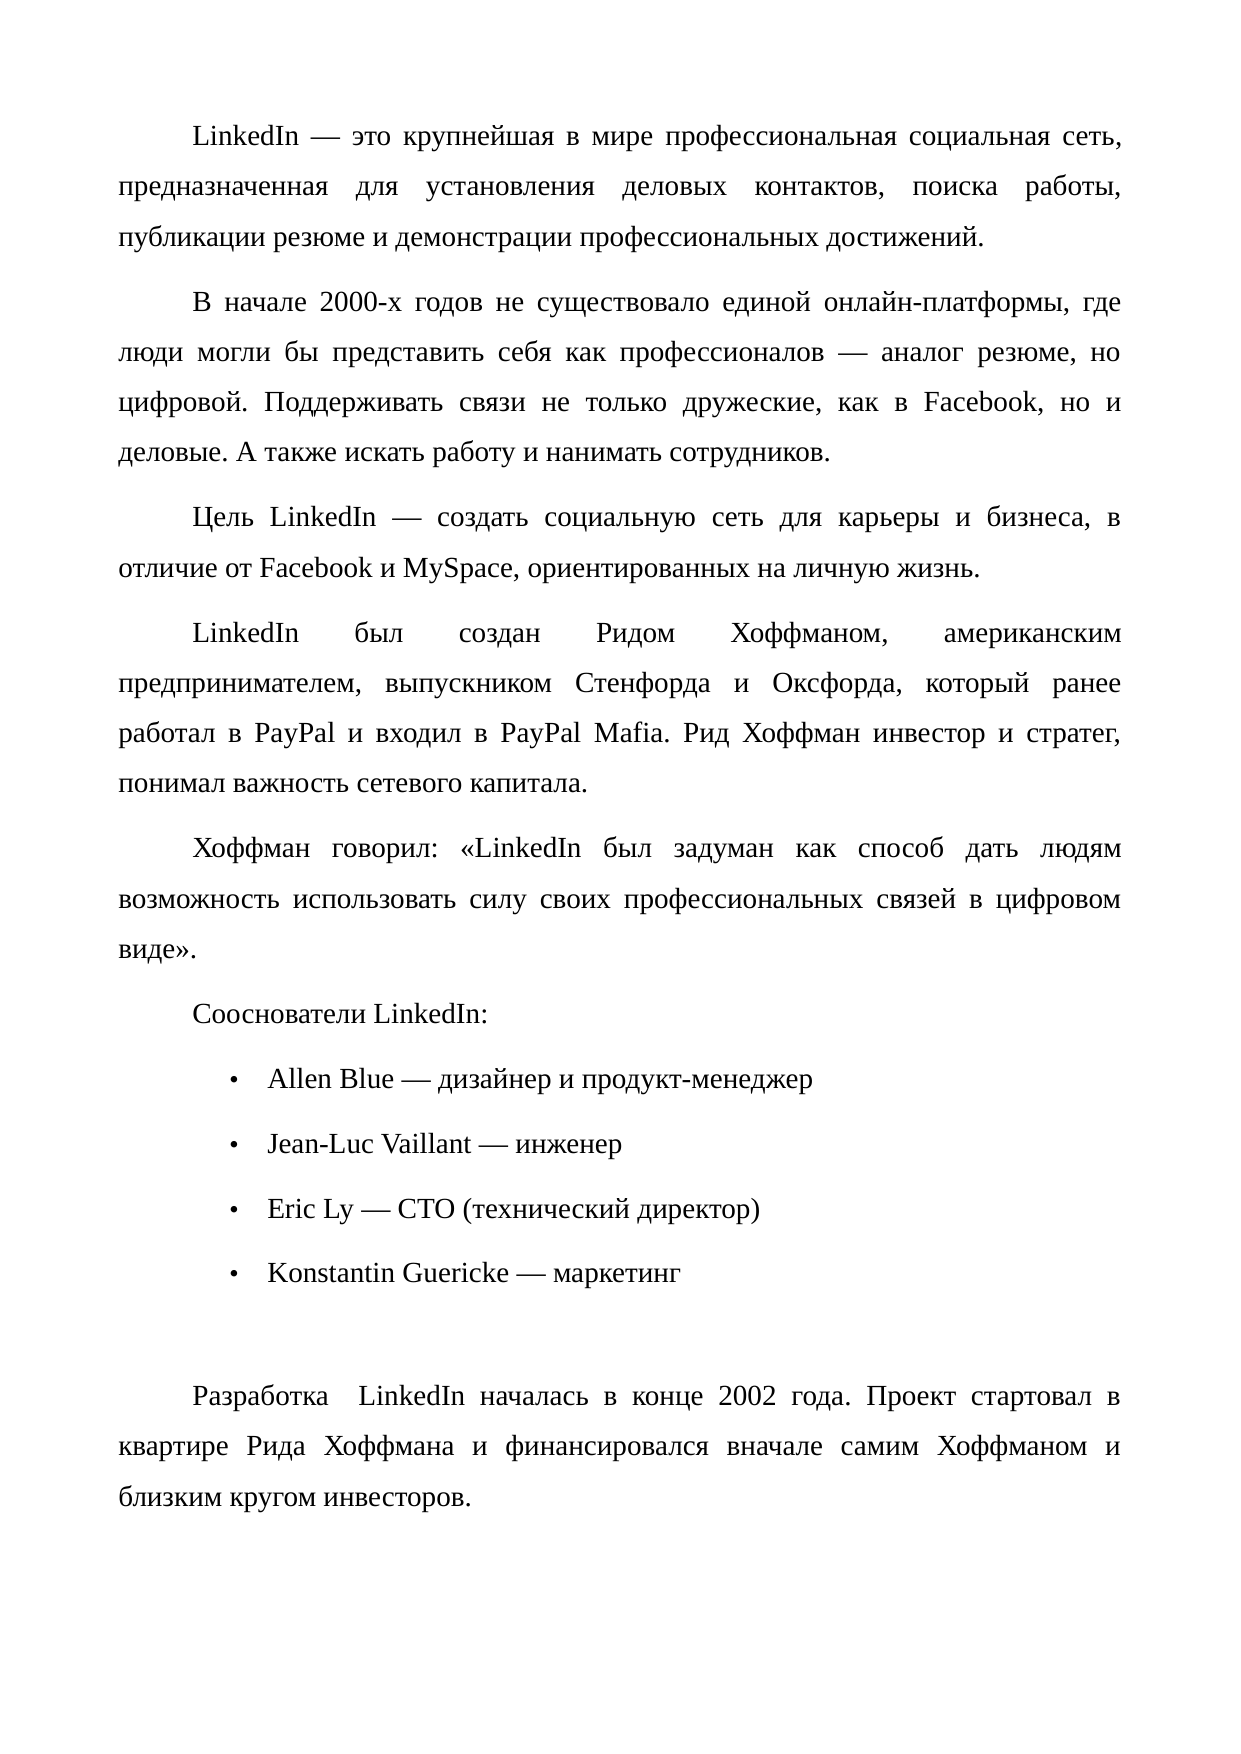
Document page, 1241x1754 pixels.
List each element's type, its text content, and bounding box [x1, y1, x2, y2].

list Eric Ly — CTO (технический директор) [229, 1191, 1122, 1224]
text Сооснователи LinkedIn: [118, 996, 1122, 1029]
list Jean-Luc Vaillant — инженер [229, 1126, 1122, 1159]
text LinkedIn был создан Ридом Хоффманом, американским предпринимателем, выпускником Стенфорда и Оксфорда, который ранее работал в PayPal и входил в PayPal Mafia. Рид Хоффман инвестор и стратег, понимал важность сетевого капитала. [118, 615, 1122, 799]
list Konstantin Guericke — маркетинг [229, 1256, 1122, 1289]
text Цель LinkedIn — создать социальную сеть для карьеры и бизнеса, в отличие от Facebook и MySpace, ориентированных на личную жизнь. [118, 499, 1122, 583]
list Allen Blue — дизайнер и продукт-менеджер [229, 1061, 1122, 1094]
text Разработка LinkedIn началась в конце 2002 года. Проект стартовал в квартире Рида Хоффмана и финансировался вначале самим Хоффманом и близким кругом инвесторов. [118, 1378, 1122, 1512]
text Хоффман говорил: «LinkedIn был задуман как способ дать людям возможность использовать силу своих профессиональных связей в цифровом виде». [118, 831, 1122, 965]
text LinkedIn — это крупнейшая в мире профессиональная социальная сеть, предназначенная для установления деловых контактов, поиска работы, публикации резюме и демонстрации профессиональных достижений. [118, 118, 1122, 252]
text В начале 2000-х годов не существовало единой онлайн-платформы, где люди могли бы представить себя как профессионалов — аналог резюме, но цифровой. Поддерживать связи не только дружеские, как в Facebook, но и деловые. А также искать работу и нанимать сотрудников. [118, 284, 1122, 468]
